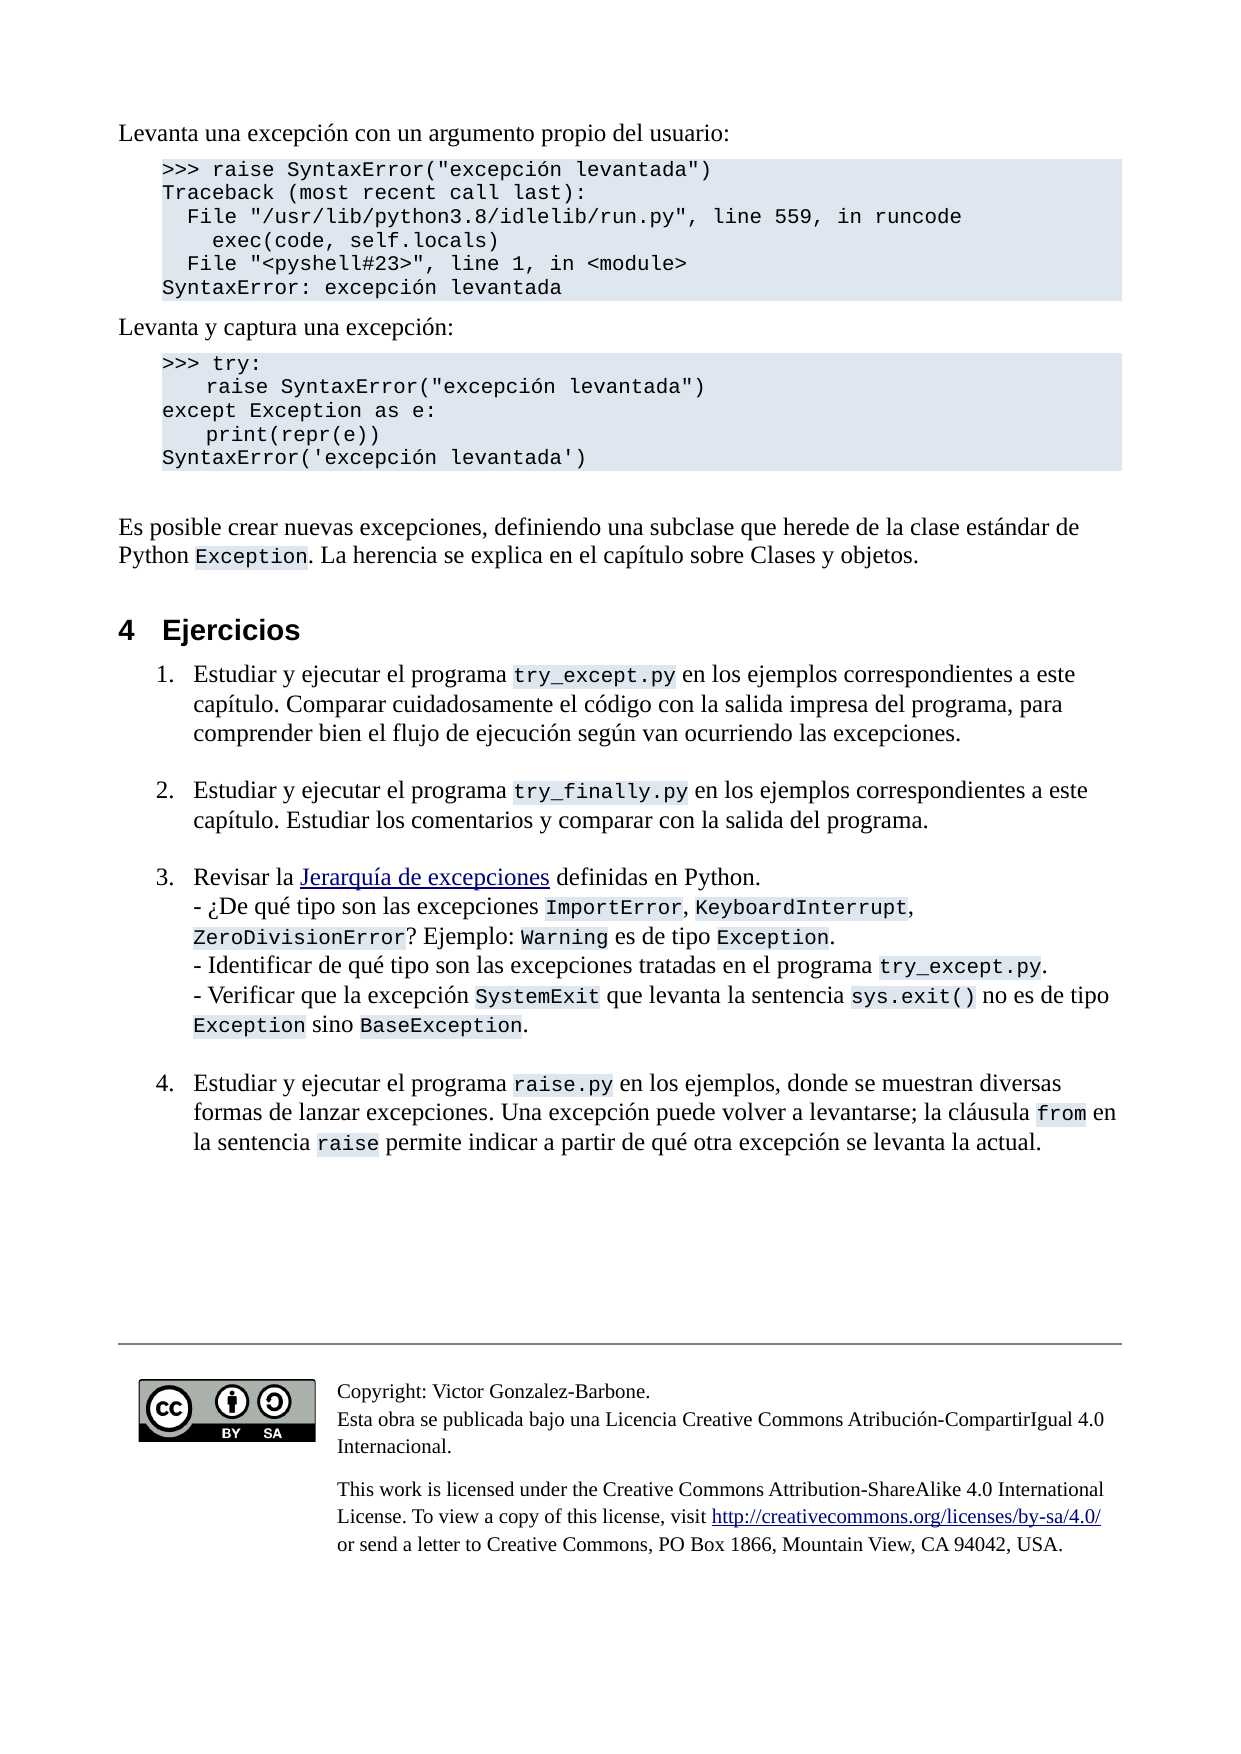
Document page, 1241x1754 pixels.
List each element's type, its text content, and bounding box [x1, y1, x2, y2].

text Levanta una excepción con un argumento propio del usuario: [118, 118, 1122, 147]
text Traceback (most recent call last): [162, 182, 1122, 206]
table_header Copyright: Victor Gonzalez-Barbone. Esta obra se publicada bajo una Licencia Creative Commons Atribución-CompartirIgual 4.0 Internacional. This work is licensed under the Creative Commons Attribution-ShareAlike 4.0 International License. To view a copy of this license, visit http://creativecommons.org/licenses/by-sa/4.0/ or send a letter to Creative Commons, PO Box 1866, Mountain View, CA 94042, USA. [331, 1373, 1123, 1580]
text >>> raise SyntaxError("excepción levantada") [162, 159, 1122, 182]
list Estudiar y ejecutar el programa try_finally.py en los ejemplos correspondientes a este capítulo. Estudiar los comentarios y comparar con la salida del programa. [156, 775, 1122, 834]
text exec(code, self.locals) [162, 229, 1122, 253]
subtitle Ejercicios [118, 613, 1122, 647]
list Estudiar y ejecutar el programa raise.py en los ejemplos, donde se muestran diversas formas de lanzar excepciones. Una excepción puede volver a levantarse; la cláusula from en la sentencia raise permite indicar a partir de qué otra excepción se levanta la actual. [156, 1068, 1122, 1157]
picture [138, 1379, 316, 1442]
text >>> try: [162, 353, 1122, 376]
text Levanta y captura una excepción: [118, 312, 1122, 341]
text Es posible crear nuevas excepciones, definiendo una subclase que herede de la clase estándar de Python Exception. La herencia se explica en el capítulo sobre Clases y objetos. [118, 512, 1122, 570]
text SyntaxError('excepción levantada') [162, 447, 1122, 471]
list Revisar la Jerarquía de excepciones definidas en Python. - ¿De qué tipo son las excepciones ImportError, KeyboardInterrupt, ZeroDivisionError? Ejemplo: Warning es de tipo Exception. - Identificar de qué tipo son las excepciones tratadas en el programa try_except.py. - Verificar que la excepción SystemExit que levanta la sentencia sys.exit() no es de tipo Exception sino BaseException. [156, 862, 1122, 1039]
text print(repr(e)) [162, 424, 1122, 447]
text File "/usr/lib/python3.8/idlelib/run.py", line 559, in runcode [162, 206, 1122, 229]
text File "<pyshell#23>", line 1, in <module> [162, 253, 1122, 277]
text SyntaxError: excepción levantada [162, 277, 1122, 301]
table_header [124, 1373, 331, 1580]
text raise SyntaxError("excepción levantada") [162, 376, 1122, 400]
list Estudiar y ejecutar el programa try_except.py en los ejemplos correspondientes a este capítulo. Comparar cuidadosamente el código con la salida impresa del programa, para comprender bien el flujo de ejecución según van ocurriendo las excepciones. [156, 659, 1122, 747]
text except Exception as e: [162, 400, 1122, 424]
